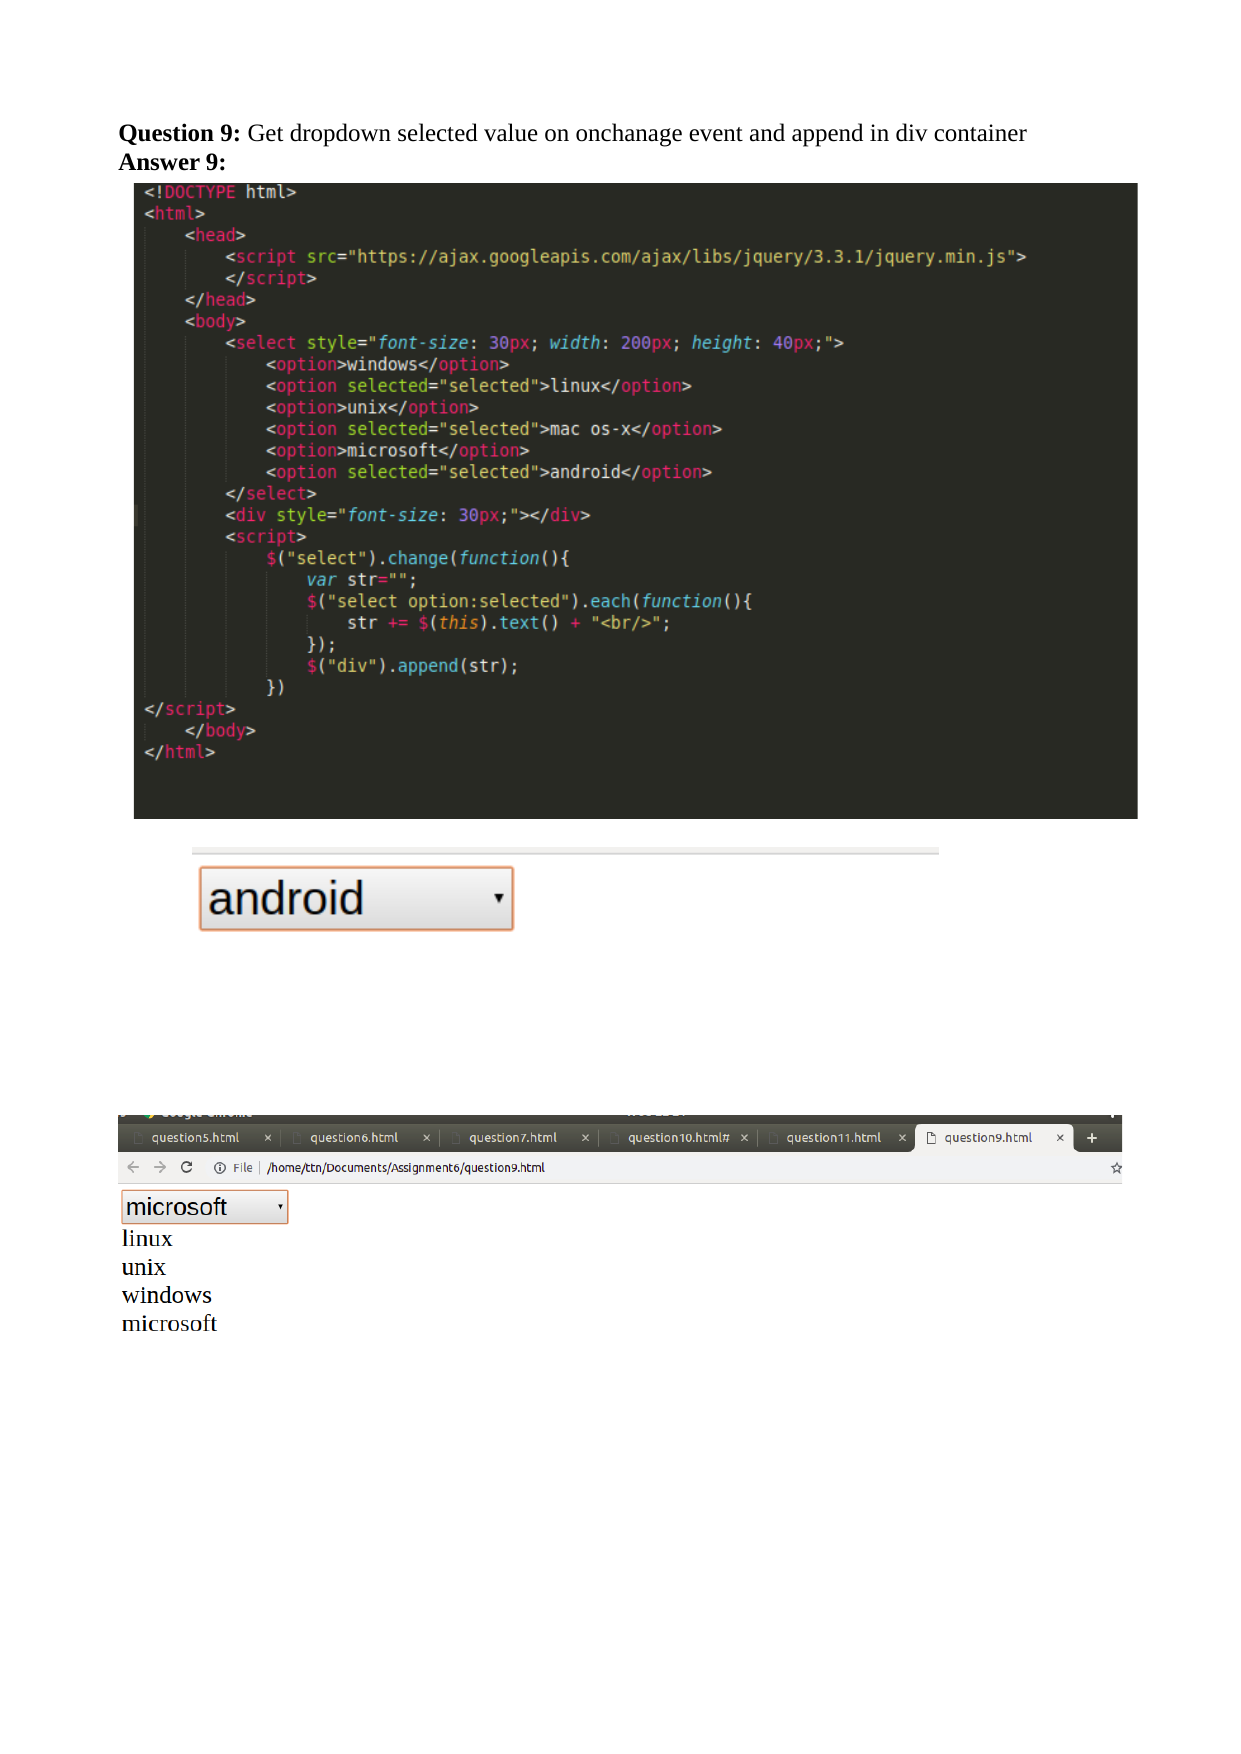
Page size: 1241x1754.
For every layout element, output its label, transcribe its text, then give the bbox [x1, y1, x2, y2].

text Answer 9: [118, 147, 1122, 176]
picture [133, 183, 1138, 819]
picture [118, 1115, 1123, 1346]
picture [192, 847, 939, 1072]
text Question 9: Get dropdown selected value on onchanage event and append in div container [118, 118, 1122, 147]
